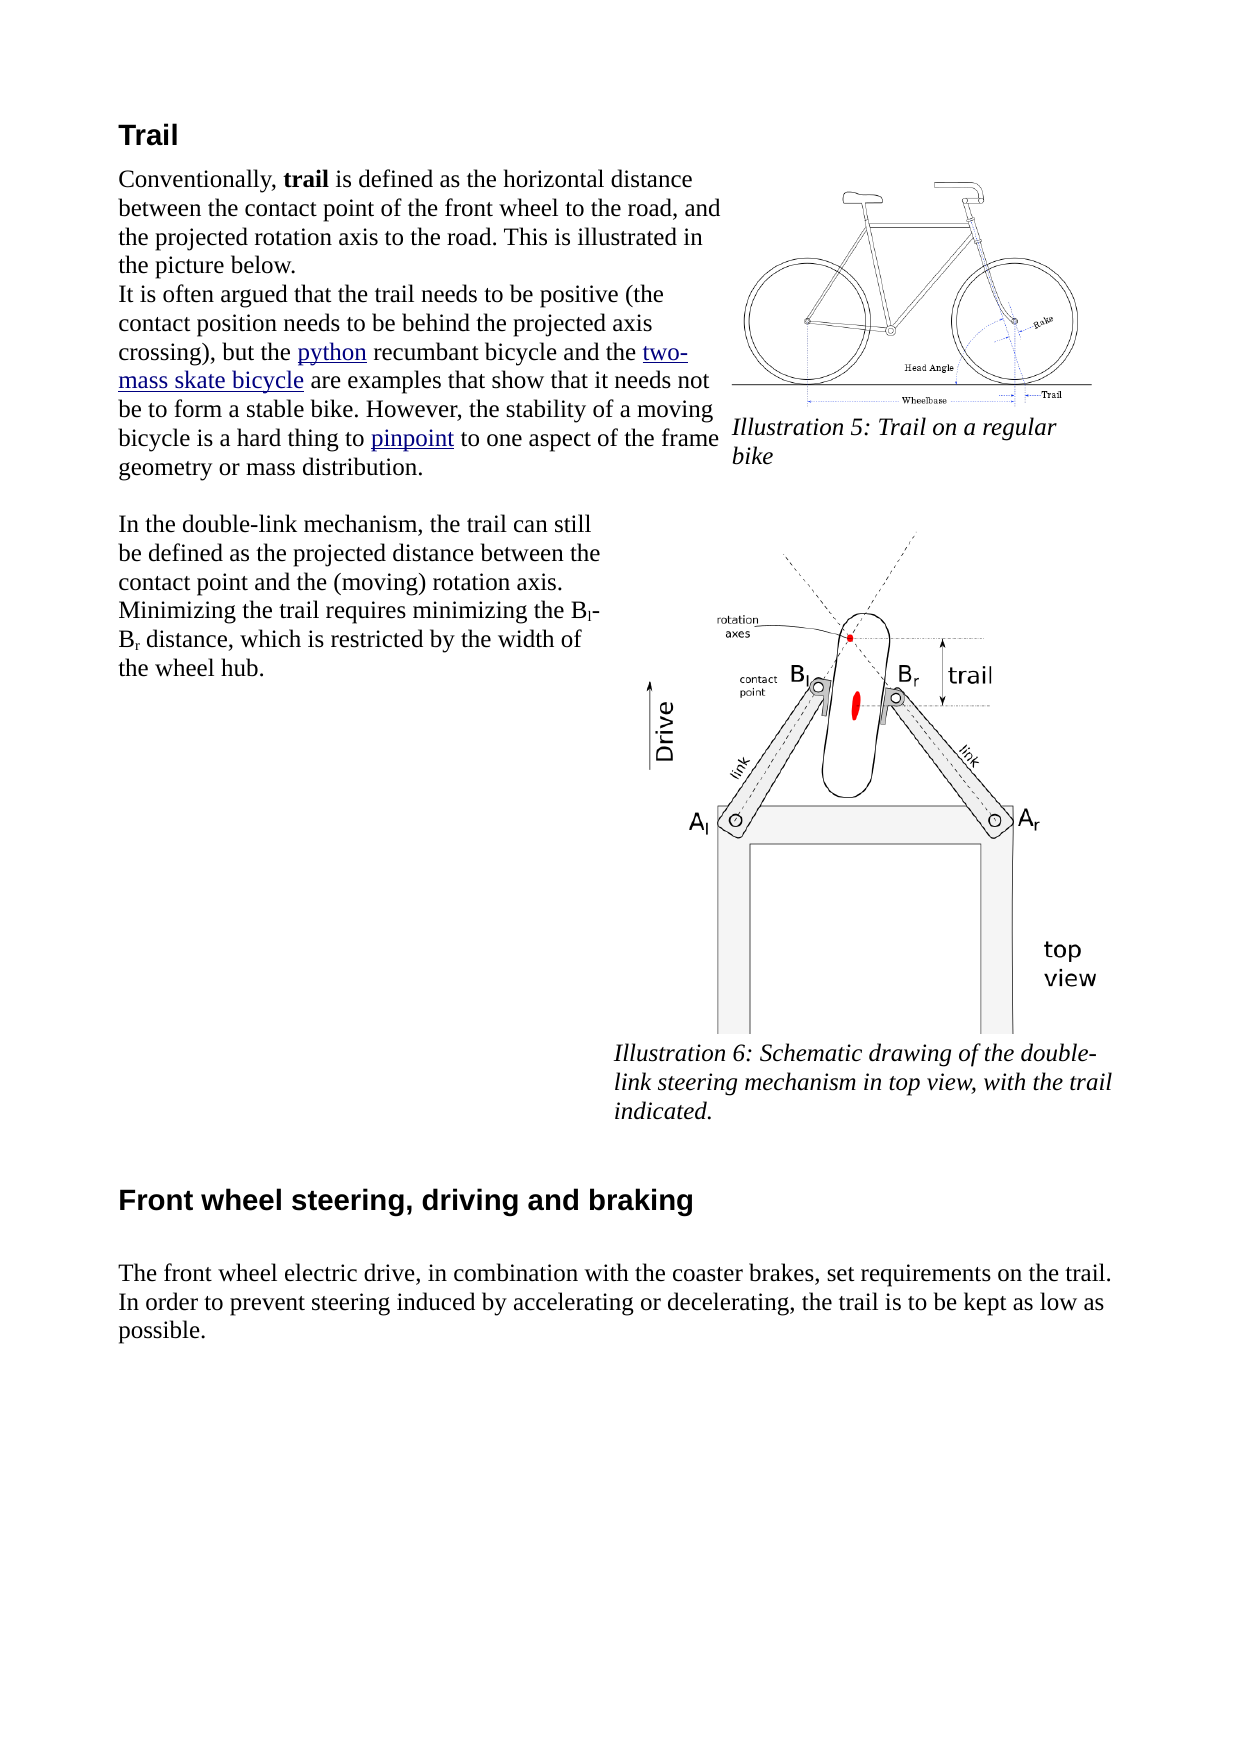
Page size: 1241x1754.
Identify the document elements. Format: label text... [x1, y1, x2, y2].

text It is often argued that the trail needs to be positive (the contact position needs to be behind the projected axis crossing), but the python recumbant bicycle and the two-mass skate bicycle are examples that show that it needs not be to form a stable bike. However, the stability of a moving bicycle is a hard thing to pinpoint to one aspect of the frame geometry or mass distribution. [118, 279, 732, 481]
text Illustration 6: Schematic drawing of the double-link steering mechanism in top view, with the trail indicated. [614, 1034, 1115, 1125]
text Conventionally, trail is defined as the horizontal distance between the contact point of the front wheel to the road, and the projected rotation axis to the road. This is illustrated in the picture below. [118, 164, 1122, 279]
subtitle Trail [118, 118, 1122, 152]
subtitle Front wheel steering, driving and braking [118, 1183, 1122, 1217]
text In the double-link mechanism, the trail can still be defined as the projected distance between the contact point and the (moving) rotation axis. Minimizing the trail requires minimizing the Bl-Br distance, which is restricted by the width of the wheel hub. [118, 509, 613, 682]
picture [731, 182, 1092, 407]
text The front wheel electric drive, in combination with the coaster brakes, set requirements on the trail. In order to prevent steering induced by accelerating or decelerating, the trail is to be kept as low as possible. [118, 1258, 1122, 1344]
text Illustration 5: Trail on a regular bike [732, 407, 1092, 470]
text [732, 470, 1092, 486]
picture [613, 498, 1115, 1034]
